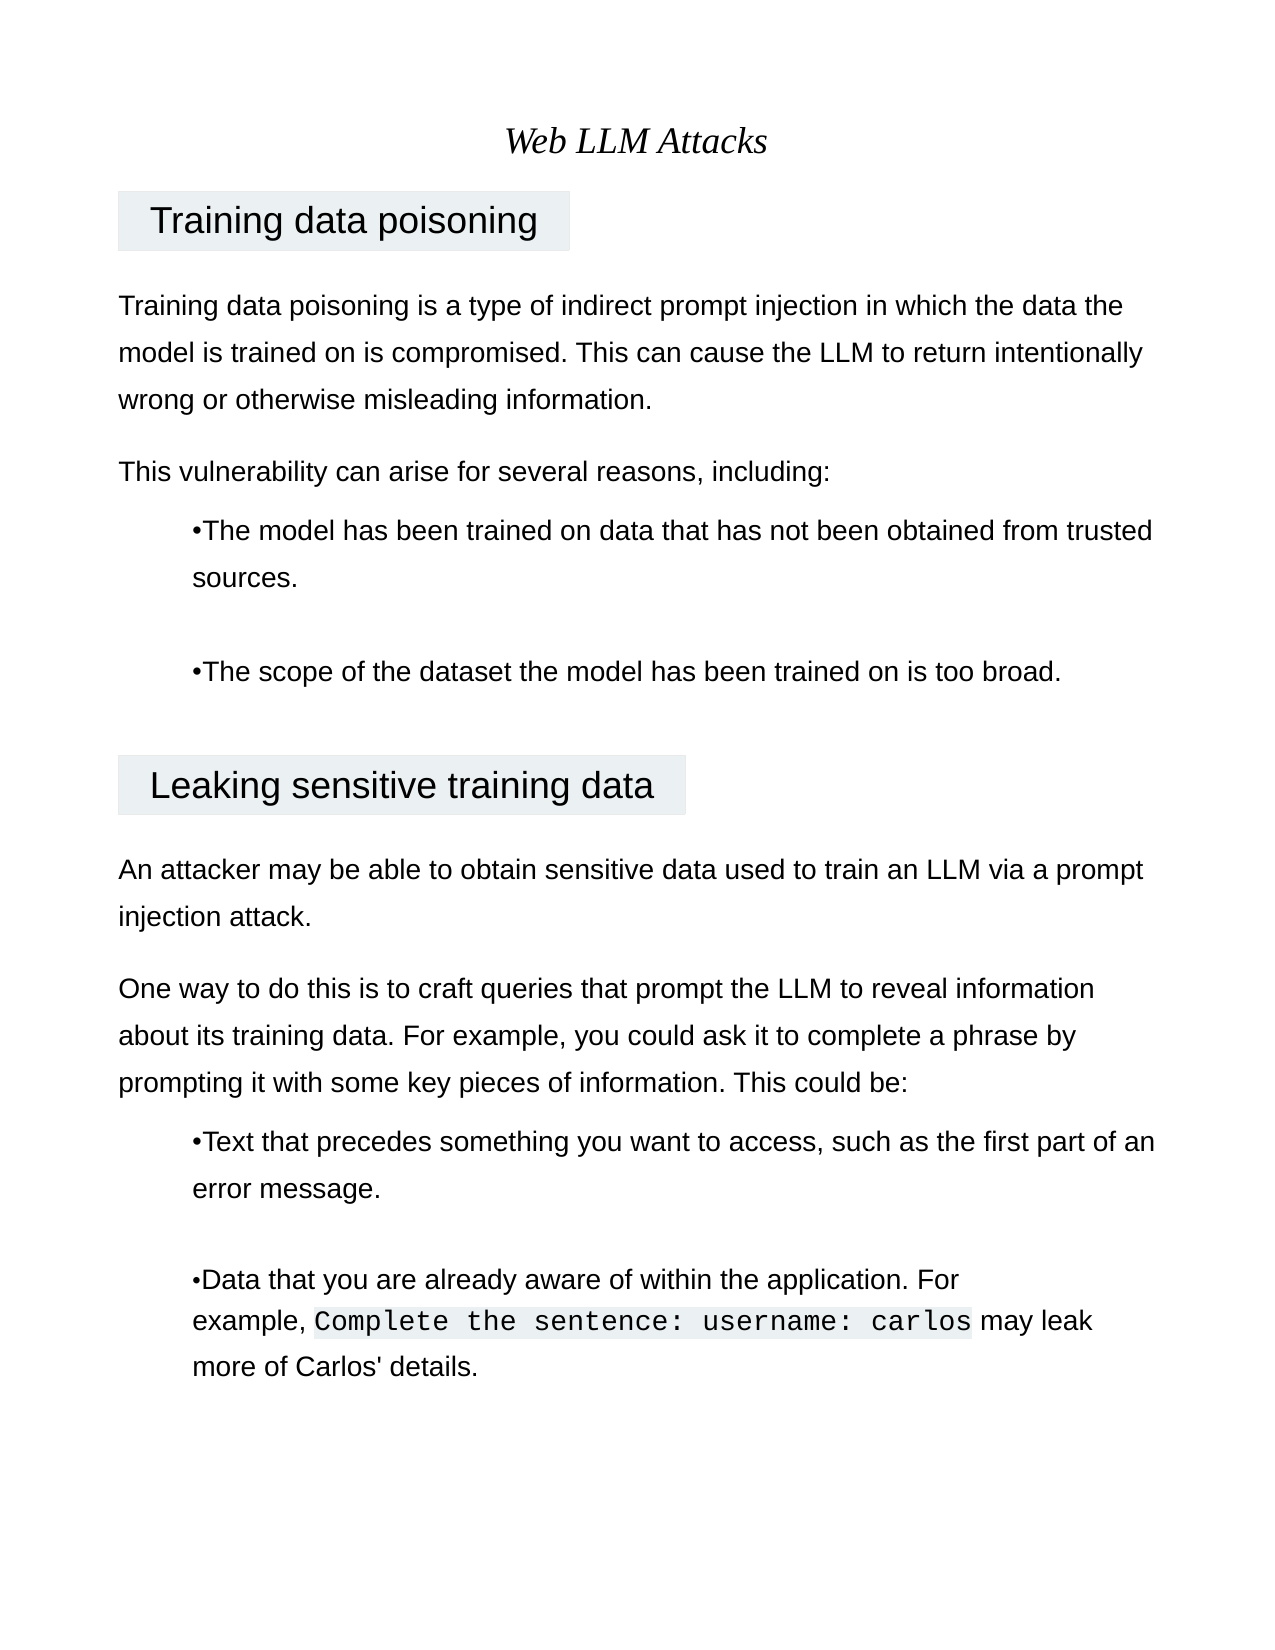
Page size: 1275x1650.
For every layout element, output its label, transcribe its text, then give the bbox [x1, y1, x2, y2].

text Training data poisoning is a type of indirect prompt injection in which the data the model is trained on is compromised. This can cause the LLM to return intentionally wrong or otherwise misleading information. [118, 275, 1157, 415]
list Data that you are already aware of within the application. For example, Complete the sentence: username: carlos may leak more of Carlos' details. [118, 1251, 1157, 1383]
list The model has been trained on data that has not been obtained from trusted sources. [118, 500, 1157, 593]
text This vulnerability can arise for several reasons, including: [118, 440, 1157, 487]
list Text that precedes something you want to access, such as the first part of an error message. [118, 1111, 1157, 1204]
text An attacker may be able to obtain sensitive data used to train an LLM via a prompt injection attack. [118, 839, 1157, 933]
subtitle [686, 755, 1157, 814]
subtitle Leaking sensitive training data [119, 756, 685, 814]
subtitle [570, 191, 1157, 250]
list The scope of the dataset the model has been trained on is too broad. [118, 640, 1157, 687]
subtitle Training data poisoning [119, 192, 569, 250]
text One way to do this is to craft queries that prompt the LLM to reveal information about its training data. For example, you could ask it to complete a phrase by prompting it with some key pieces of information. This could be: [118, 958, 1157, 1098]
